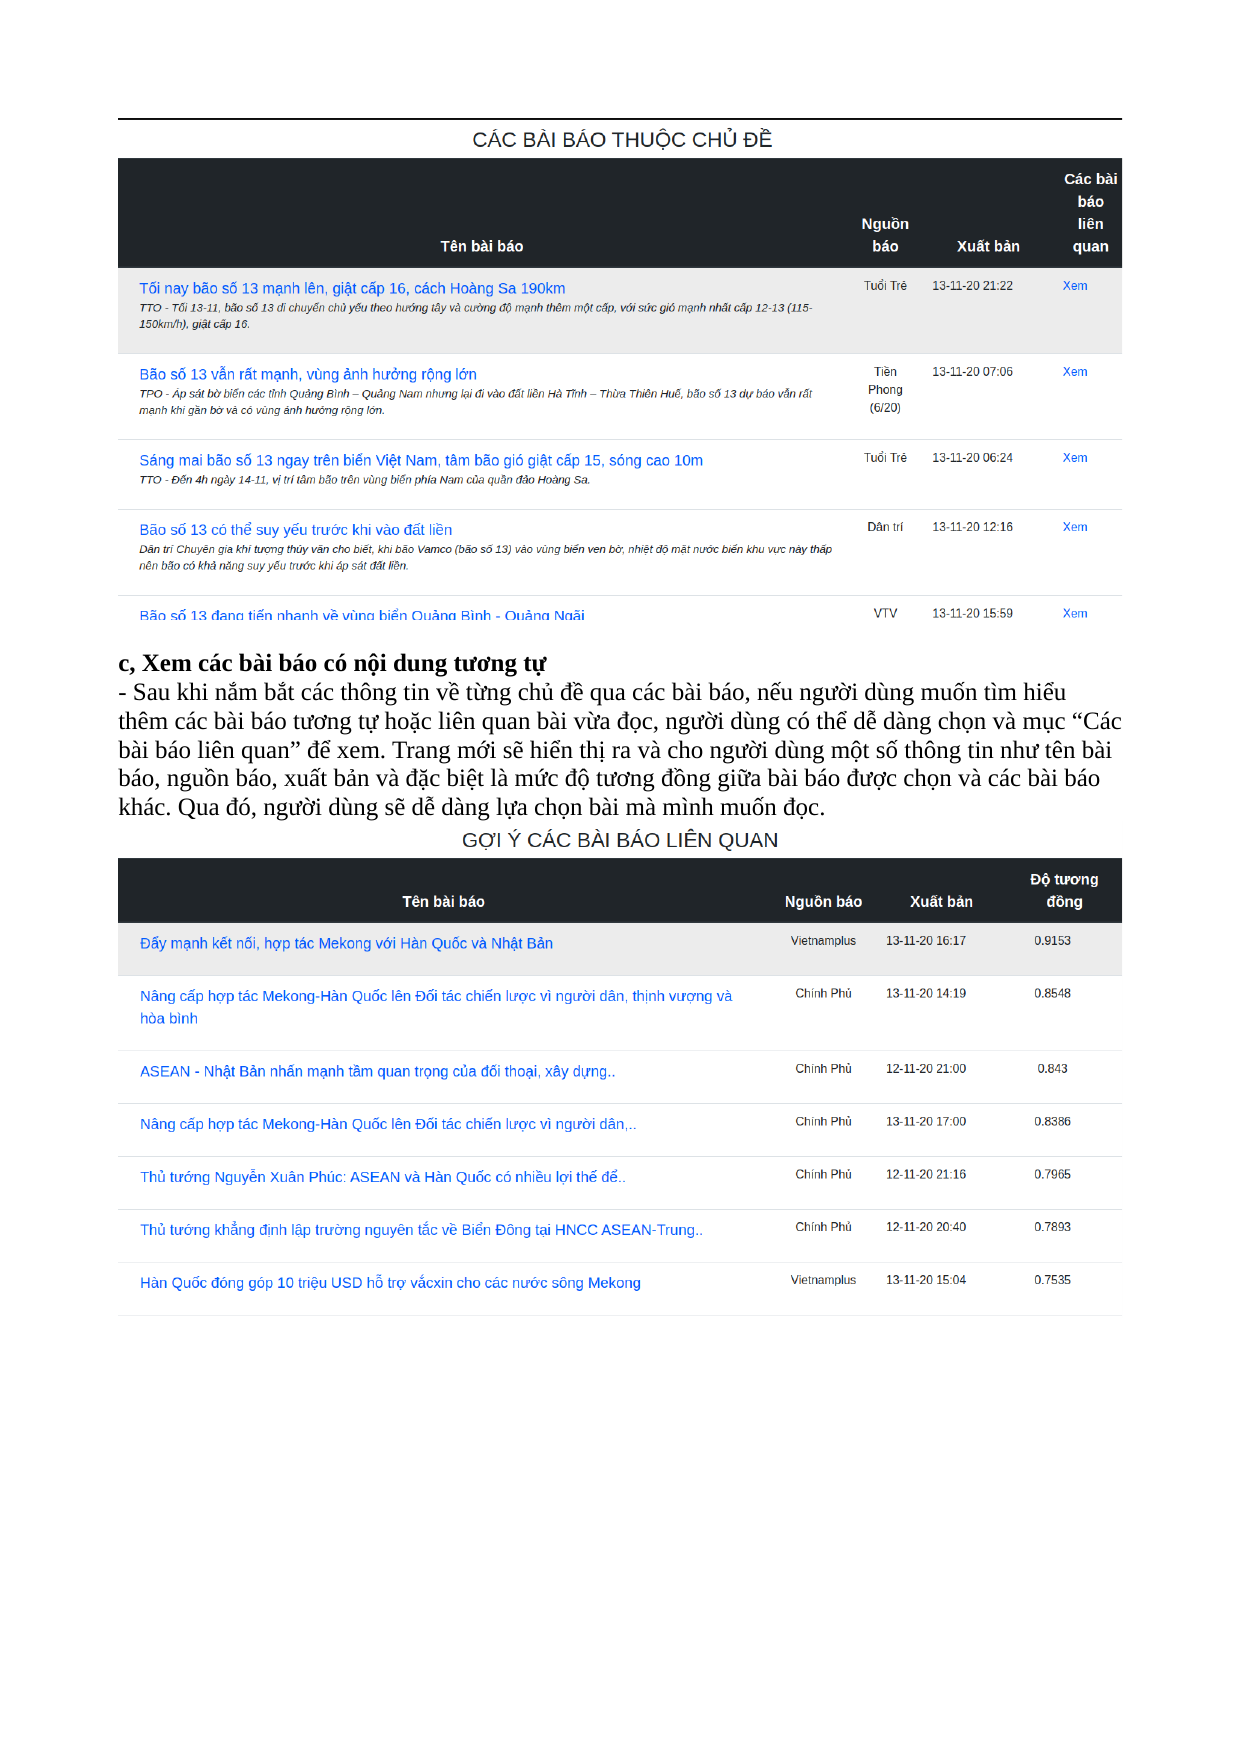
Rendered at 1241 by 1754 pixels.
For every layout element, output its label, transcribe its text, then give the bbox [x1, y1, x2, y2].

picture [118, 821, 1123, 1318]
picture [118, 118, 1123, 620]
text - Sau khi nắm bắt các thông tin về từng chủ đề qua các bài báo, nếu người dùng muốn tìm hiểu thêm các bài báo tương tự hoặc liên quan bài vừa đọc, người dùng có thể dễ dàng chọn và mục “Các bài báo liên quan” để xem. Trang mới sẽ hiển thị ra và cho người dùng một số thông tin như tên bài báo, nguồn báo, xuất bản và đặc biệt là mức độ tương đồng giữa bài báo được chọn và các bài báo khác. Qua đó, người dùng sẽ dễ dàng lựa chọn bài mà mình muốn đọc. [118, 677, 1122, 821]
text c, Xem các bài báo có nội dung tương tự [118, 648, 1122, 677]
